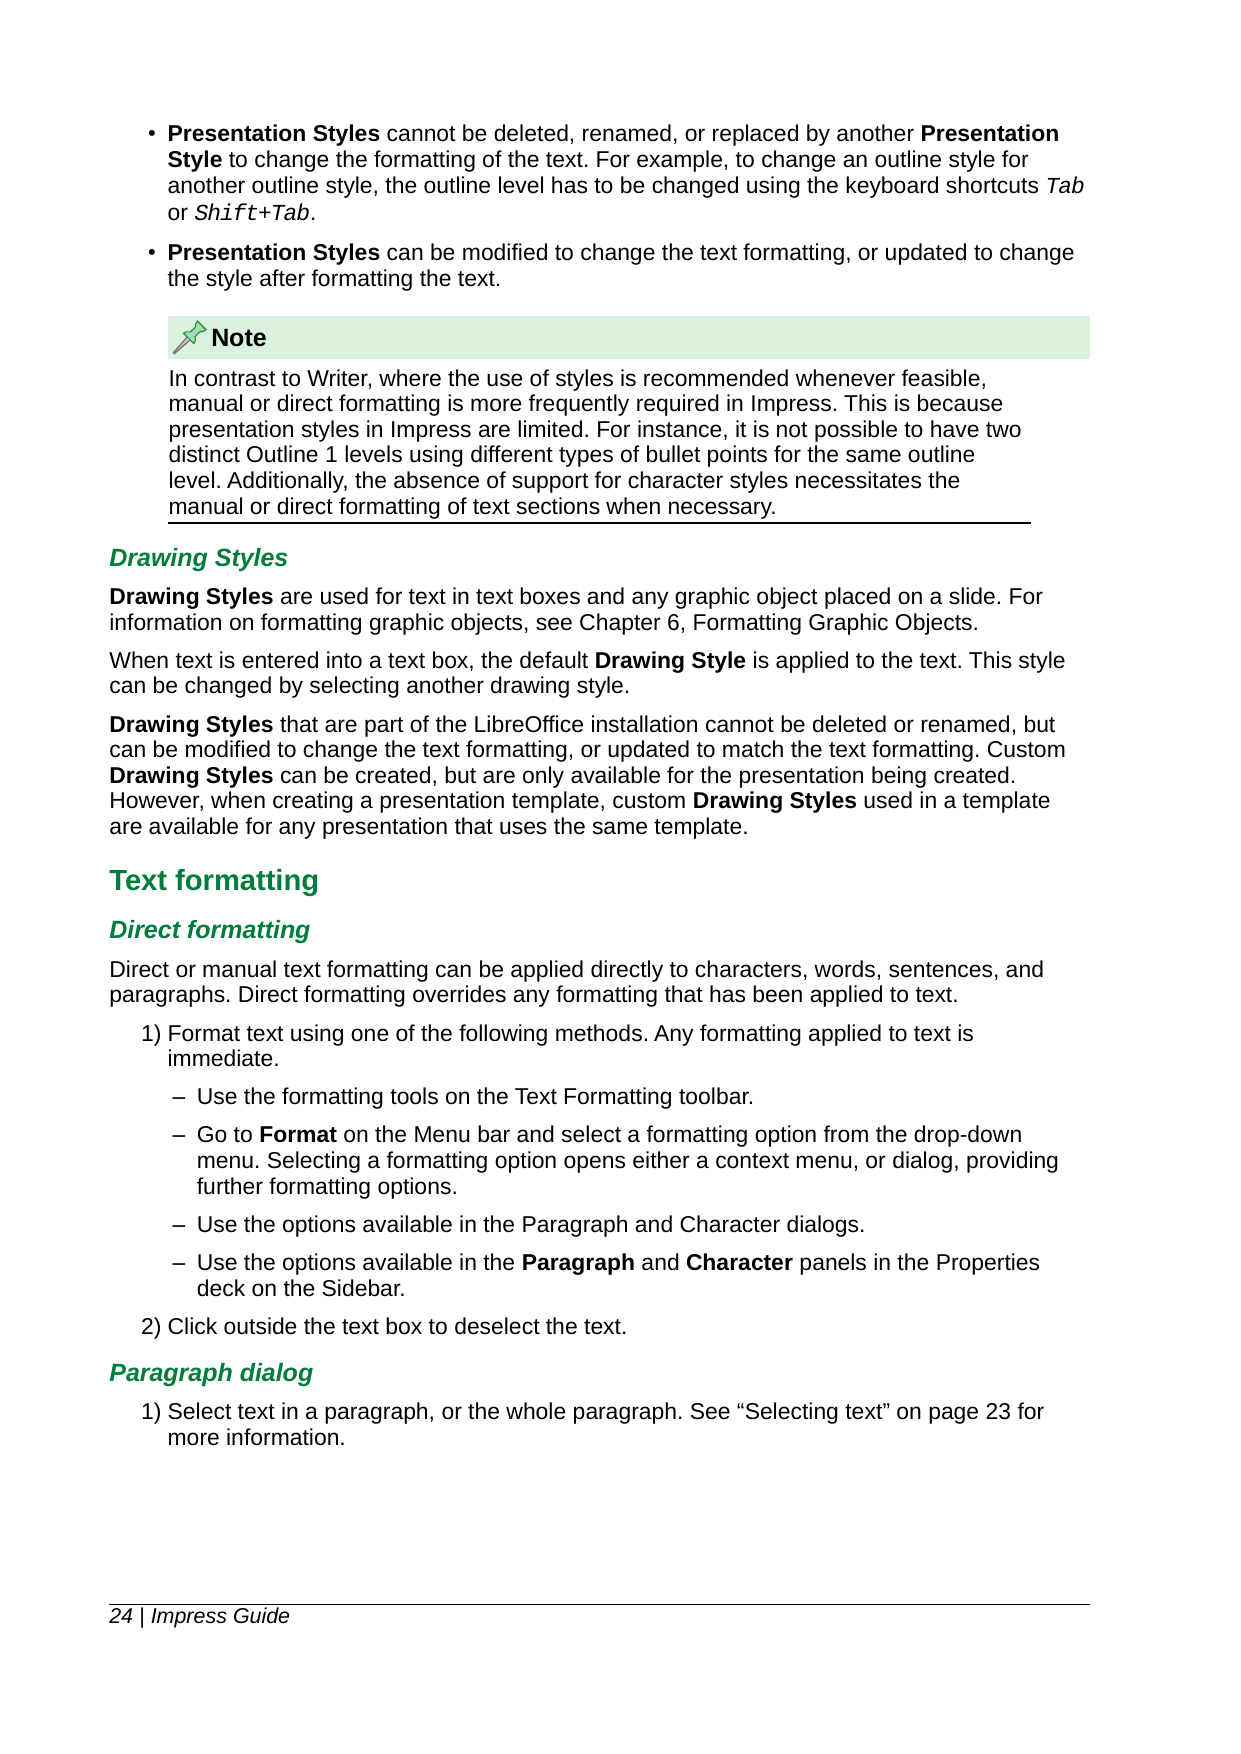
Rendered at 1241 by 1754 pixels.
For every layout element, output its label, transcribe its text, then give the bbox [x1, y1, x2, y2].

text Drawing Styles are used for text in text boxes and any graphic object placed on a slide. For information on formatting graphic objects, see Chapter 6, Formatting Graphic Objects. [109, 584, 1090, 635]
subtitle Drawing Styles [109, 543, 1090, 571]
text When text is entered into a text box, the default Drawing Style is applied to the text. This style can be changed by selecting another drawing style. [109, 647, 1090, 699]
list Click outside the text box to deselect the text. [153, 1313, 1090, 1339]
list Presentation Styles cannot be deleted, renamed, or replaced by another Presentation Style to change the formatting of the text. For example, to change an outline style for another outline style, the outline level has to be changed using the keyboard shortcuts Tab or Shift+Tab. [167, 121, 1090, 227]
list Format text using one of the following methods. Any formatting applied to text is immediate. [153, 1020, 1090, 1072]
list Go to Format on the Menu bar and select a formatting option from the drop-down menu. Selecting a formatting option opens either a context menu, or dialog, providing further formatting options. [182, 1122, 1090, 1199]
subtitle Text formatting [109, 864, 1090, 897]
list Select text in a paragraph, or the whole paragraph. See “Selecting text” on page 23 for more information. [153, 1399, 1090, 1450]
list Use the options available in the Paragraph and Character dialogs. [182, 1212, 1090, 1237]
subtitle Paragraph dialog [109, 1358, 1090, 1386]
text In contrast to Writer, where the use of styles is recommended whenever feasible, manual or direct formatting is more frequently required in Impress. This is because presentation styles in Impress are limited. For instance, it is not possible to have two distinct Outline 1 levels using different types of bullet points for the same outline level. Additionally, the absence of support for character styles necessitates the manual or direct formatting of text sections when necessary. [168, 365, 1031, 522]
list Presentation Styles can be modified to change the text formatting, or updated to change the style after formatting the text. [167, 240, 1090, 291]
text Direct or manual text formatting can be applied directly to characters, words, sentences, and paragraphs. Direct formatting overrides any formatting that has been applied to text. [109, 957, 1090, 1008]
subtitle Direct formatting [109, 916, 1090, 944]
subtitle Note [168, 316, 1090, 359]
list Use the formatting tools on the Text Formatting toolbar. [182, 1084, 1090, 1110]
text Drawing Styles that are part of the LibreOffice installation cannot be deleted or renamed, but can be modified to change the text formatting, or updated to match the text formatting. Custom Drawing Styles can be created, but are only available for the presentation being created. However, when creating a presentation template, custom Drawing Styles used in a template are available for any presentation that uses the same template. [109, 711, 1090, 839]
list Use the options available in the Paragraph and Character panels in the Properties deck on the Sidebar. [182, 1250, 1090, 1301]
